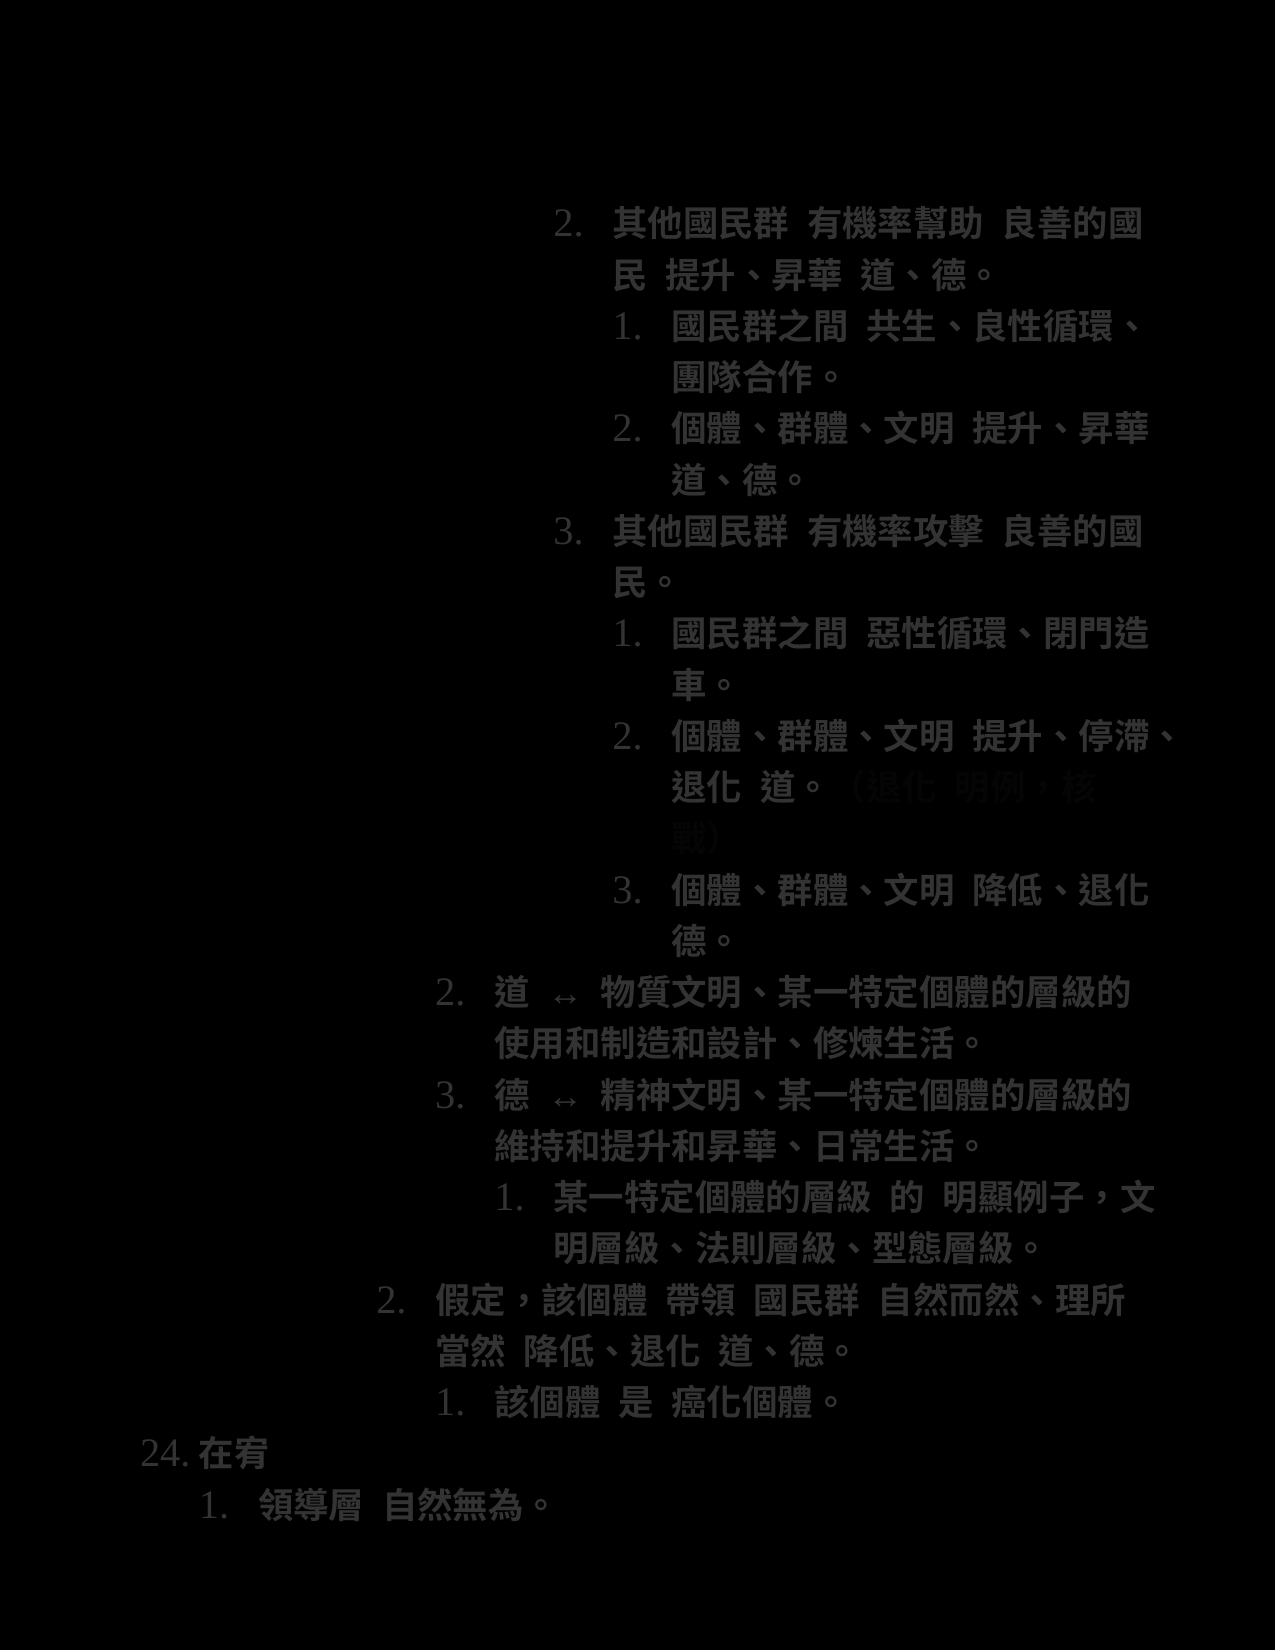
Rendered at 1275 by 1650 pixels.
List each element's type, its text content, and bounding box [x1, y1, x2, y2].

list 假定，該個體 帶領 國民群 自然而然、理所當然 降低、退化 道、德。 [376, 1272, 1157, 1374]
list 領導層 自然無為。 [199, 1477, 1157, 1528]
list 德 ↔ 精神文明、某一特定個體的層級的維持和提升和昇華、日常生活。 [435, 1067, 1157, 1169]
list 在宥 [140, 1426, 1157, 1477]
list 國民群之間 共生、良性循環、團隊合作。 [612, 298, 1157, 401]
list 其他國民群 有機率攻擊 良善的國民。 [553, 503, 1157, 606]
list 國民群之間 惡性循環、閉門造車。 [612, 606, 1157, 708]
list 個體、群體、文明 降低、退化 德。 [612, 862, 1157, 964]
list 個體、群體、文明 提升、昇華 道、德。 [612, 401, 1157, 503]
list 道 ↔ 物質文明、某一特定個體的層級的使用和制造和設計、修煉生活。 [435, 964, 1157, 1067]
list 該個體 是 癌化個體。 [435, 1374, 1157, 1426]
list 其他國民群 有機率幫助 良善的國民 提升、昇華 道、德。 [553, 196, 1157, 298]
list 某一特定個體的層級 的 明顯例子，文明層級、法則層級、型態層級。 [494, 1169, 1157, 1272]
list 個體、群體、文明 提升、停滯、退化 道。（退化 明例，核戰） [612, 708, 1157, 862]
